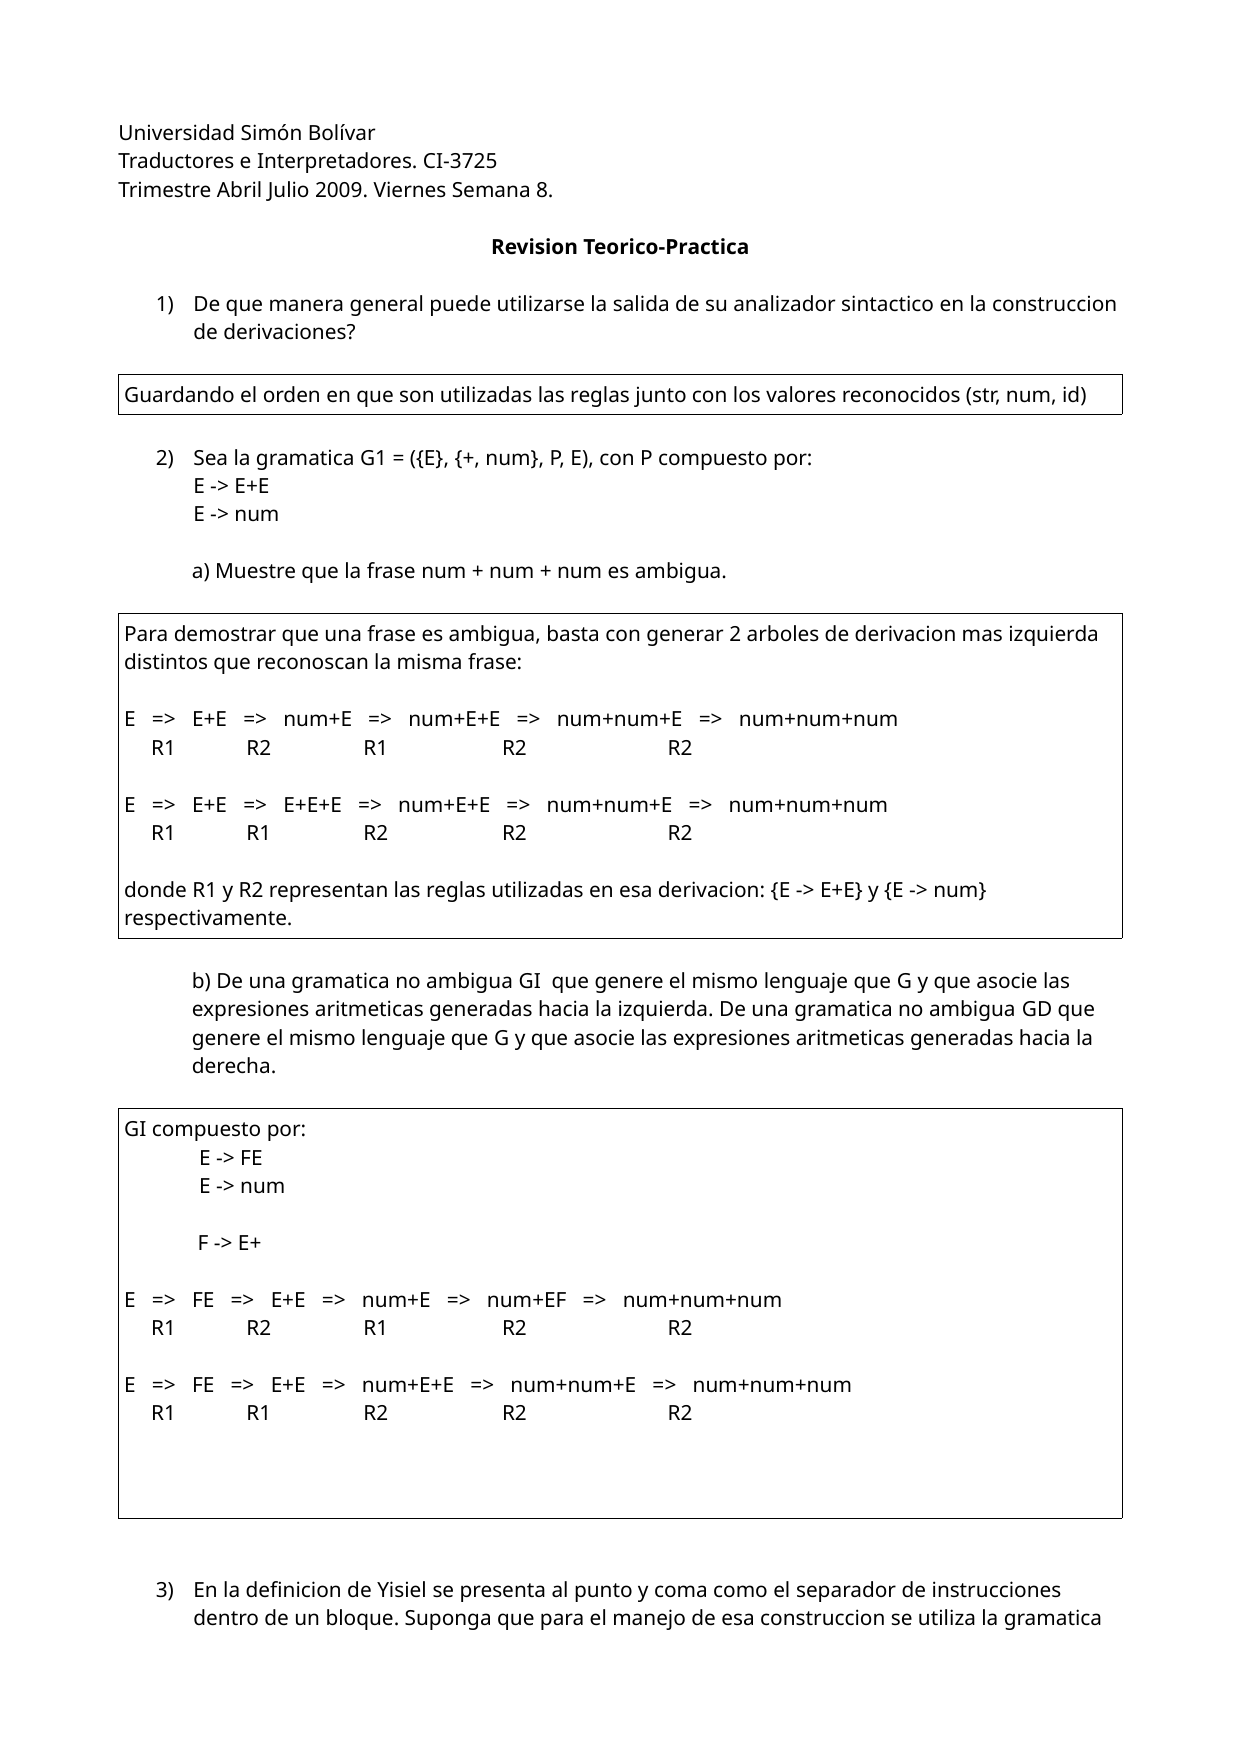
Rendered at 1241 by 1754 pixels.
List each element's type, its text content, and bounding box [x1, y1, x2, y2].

list E -> num [156, 499, 1122, 528]
list De que manera general puede utilizarse la salida de su analizador sintactico en la construccion de derivaciones? [156, 289, 1122, 346]
list En la definicion de Yisiel se presenta al punto y coma como el separador de instrucciones dentro de un bloque. Suponga que para el manejo de esa construccion se utiliza la gramatica [156, 1575, 1122, 1632]
list a) Muestre que la frase num + num + num es ambigua. [192, 556, 1122, 585]
table_header Para demostrar que una frase es ambigua, basta con generar 2 arboles de derivacion mas izquierda distintos que reconoscan la misma frase: E => E+E => num+E => num+E+E => num+num+E => num+num+num R1 R2 R1 R2 R2 E => E+E => E+E+E => num+E+E => num+num+E => num+num+num R1 R1 R2 R2 R2 donde R1 y R2 representan las reglas utilizadas en esa derivacion: {E -> E+E} y {E -> num} respectivamente. [119, 614, 1122, 938]
text Universidad Simón Bolívar [118, 118, 1122, 147]
text Revision Teorico-Practica [118, 232, 1122, 260]
list Sea la gramatica G1 = ({E}, {+, num}, P, E), con P compuesto por: [156, 443, 1122, 471]
text Traductores e Interpretadores. CI-3725 [118, 147, 1122, 175]
table_header Guardando el orden en que son utilizadas las reglas junto con los valores reconocidos (str, num, id) [119, 375, 1122, 414]
list E -> E+E [156, 471, 1122, 499]
text Trimestre Abril Julio 2009. Viernes Semana 8. [118, 175, 1122, 203]
list b) De una gramatica no ambigua GI que genere el mismo lenguaje que G y que asocie las expresiones aritmeticas generadas hacia la izquierda. De una gramatica no ambigua GD que genere el mismo lenguaje que G y que asocie las expresiones aritmeticas generadas hacia la derecha. [192, 966, 1122, 1080]
table_header GI compuesto por: E -> FE E -> num F -> E+ E => FE => E+E => num+E => num+EF => num+num+num R1 R2 R1 R2 R2 E => FE => E+E => num+E+E => num+num+E => num+num+num R1 R1 R2 R2 R2 [119, 1109, 1122, 1518]
